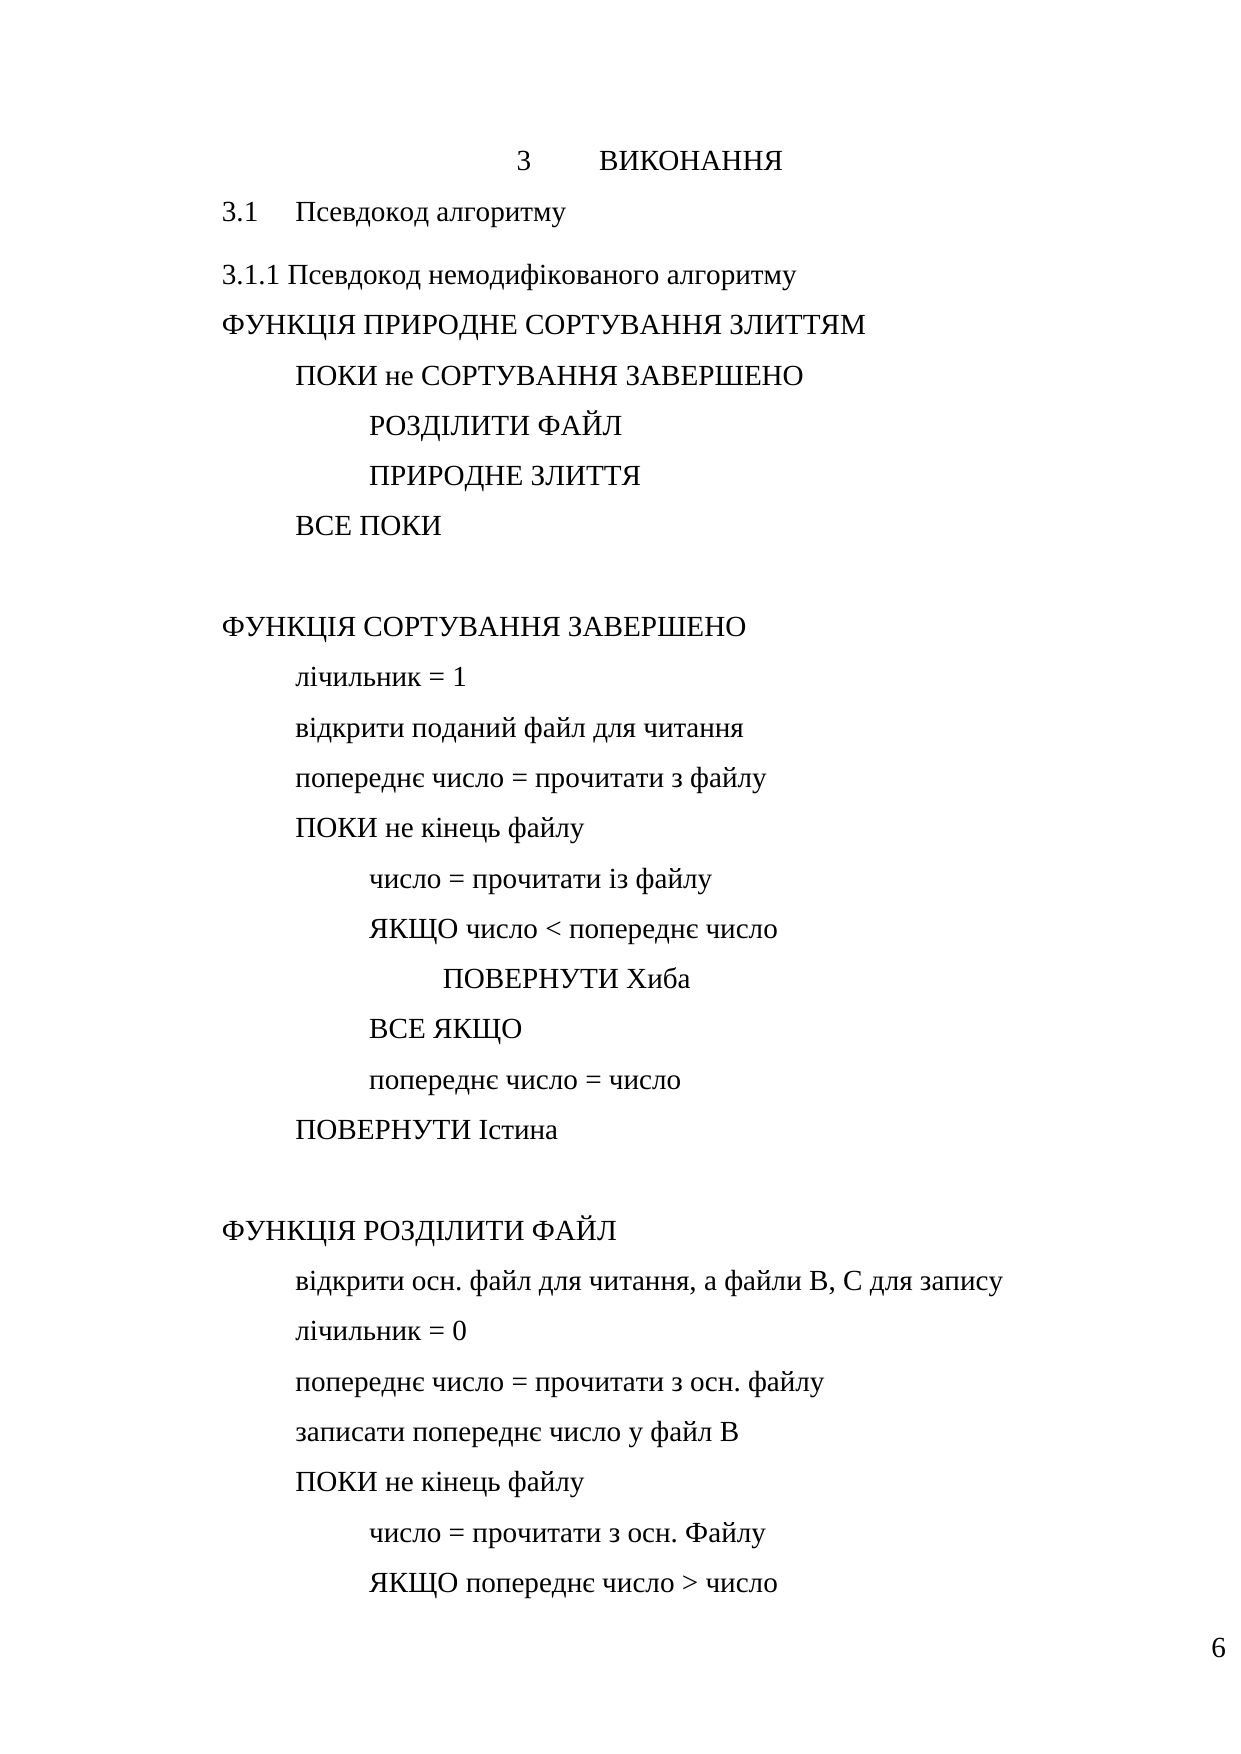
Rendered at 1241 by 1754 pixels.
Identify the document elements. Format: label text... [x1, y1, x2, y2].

text ПОКИ не кінець файлу [148, 810, 1152, 844]
text ВСЕ ЯКЩО [148, 1012, 1152, 1045]
subtitle Виконання [148, 143, 1152, 177]
text відкрити поданий файл для читання [148, 710, 1152, 743]
text ЯКЩО попереднє число > число [148, 1565, 1152, 1599]
text ВСЕ ПОКИ [148, 508, 1152, 542]
text лічильник = 1 [148, 659, 1152, 693]
text 3.1.1 Псевдокод немодифікованого алгоритму [148, 257, 1152, 291]
text ПОКИ не СОРТУВАННЯ ЗАВЕРШЕНО [148, 358, 1152, 391]
text число = прочитати з осн. Файлу [148, 1515, 1152, 1548]
text ФУНКЦІЯ ПРИРОДНЕ СОРТУВАННЯ ЗЛИТТЯМ [148, 307, 1152, 341]
subtitle Псевдокод алгоритму [148, 194, 1152, 228]
text лічильник = 0 [148, 1313, 1152, 1347]
text ФУНКЦІЯ РОЗДІЛИТИ ФАЙЛ [148, 1213, 1152, 1246]
text ПРИРОДНЕ ЗЛИТТЯ [148, 458, 1152, 492]
text ПОВЕРНУТИ Істина [148, 1112, 1152, 1146]
text ПОКИ не кінець файлу [148, 1464, 1152, 1498]
text записати попереднє число у файл B [148, 1414, 1152, 1448]
text ПОВЕРНУТИ Хиба [148, 961, 1152, 995]
text РОЗДІЛИТИ ФАЙЛ [148, 408, 1152, 441]
text попереднє число = прочитати з файлу [148, 760, 1152, 794]
text число = прочитати із файлу [148, 861, 1152, 894]
text ФУНКЦІЯ СОРТУВАННЯ ЗАВЕРШЕНО [148, 609, 1152, 643]
text ЯКЩО число < попереднє число [148, 911, 1152, 944]
text попереднє число = прочитати з осн. файлу [148, 1364, 1152, 1397]
text відкрити осн. файл для читання, а файли B, C для запису [148, 1263, 1152, 1297]
text попереднє число = число [148, 1062, 1152, 1096]
